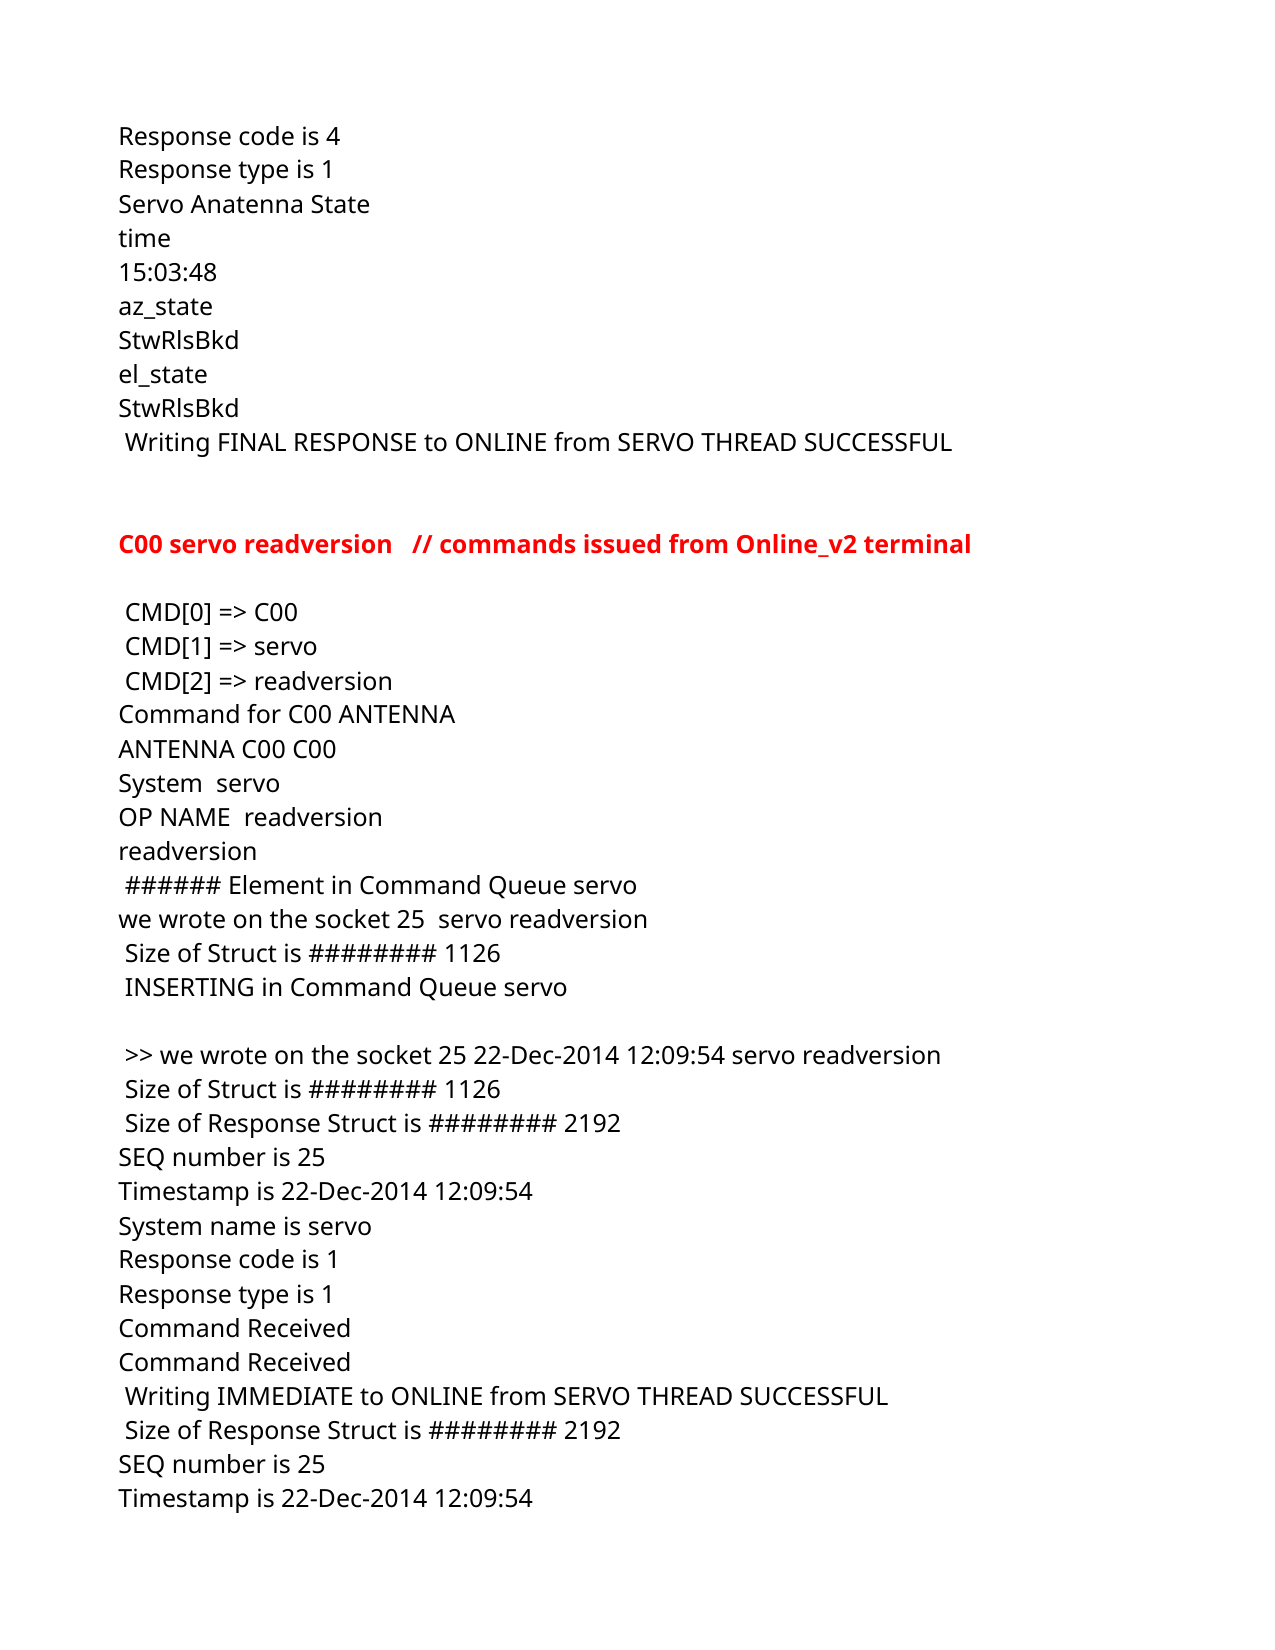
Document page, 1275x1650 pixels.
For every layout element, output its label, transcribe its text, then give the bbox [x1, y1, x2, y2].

text ANTENNA C00 C00 [118, 731, 1157, 765]
text el_state [118, 357, 1157, 391]
text System servo [118, 765, 1157, 799]
text 15:03:48 [118, 254, 1157, 288]
text Size of Response Struct is ######## 2192 [118, 1412, 1157, 1447]
text StwRlsBkd [118, 391, 1157, 425]
text Command for C00 ANTENNA [118, 697, 1157, 731]
text Command Received [118, 1310, 1157, 1344]
text CMD[1] => servo [118, 629, 1157, 663]
text Timestamp is 22-Dec-2014 12:09:54 [118, 1174, 1157, 1208]
text INSERTING in Command Queue servo [118, 970, 1157, 1004]
text Command Received [118, 1344, 1157, 1378]
text Servo Anatenna State [118, 186, 1157, 220]
text Response type is 1 [118, 1276, 1157, 1310]
text CMD[0] => C00 [118, 595, 1157, 629]
text C00 servo readversion // commands issued from Online_v2 terminal [118, 527, 1157, 561]
text Size of Struct is ######## 1126 [118, 1072, 1157, 1106]
text Response code is 1 [118, 1242, 1157, 1276]
text Response code is 4 [118, 118, 1157, 152]
text OP NAME readversion [118, 799, 1157, 833]
text readversion [118, 833, 1157, 867]
text az_state [118, 288, 1157, 322]
text we wrote on the socket 25 servo readversion [118, 902, 1157, 936]
text Size of Response Struct is ######## 2192 [118, 1106, 1157, 1140]
text >> we wrote on the socket 25 22-Dec-2014 12:09:54 servo readversion [118, 1038, 1157, 1072]
text Size of Struct is ######## 1126 [118, 936, 1157, 970]
text ###### Element in Command Queue servo [118, 867, 1157, 902]
text SEQ number is 25 [118, 1140, 1157, 1174]
text Writing FINAL RESPONSE to ONLINE from SERVO THREAD SUCCESSFUL [118, 425, 1157, 459]
text System name is servo [118, 1208, 1157, 1242]
text Writing IMMEDIATE to ONLINE from SERVO THREAD SUCCESSFUL [118, 1378, 1157, 1412]
text Response type is 1 [118, 152, 1157, 186]
text time [118, 220, 1157, 254]
text Timestamp is 22-Dec-2014 12:09:54 [118, 1481, 1157, 1515]
text CMD[2] => readversion [118, 663, 1157, 697]
text SEQ number is 25 [118, 1447, 1157, 1481]
text StwRlsBkd [118, 322, 1157, 357]
